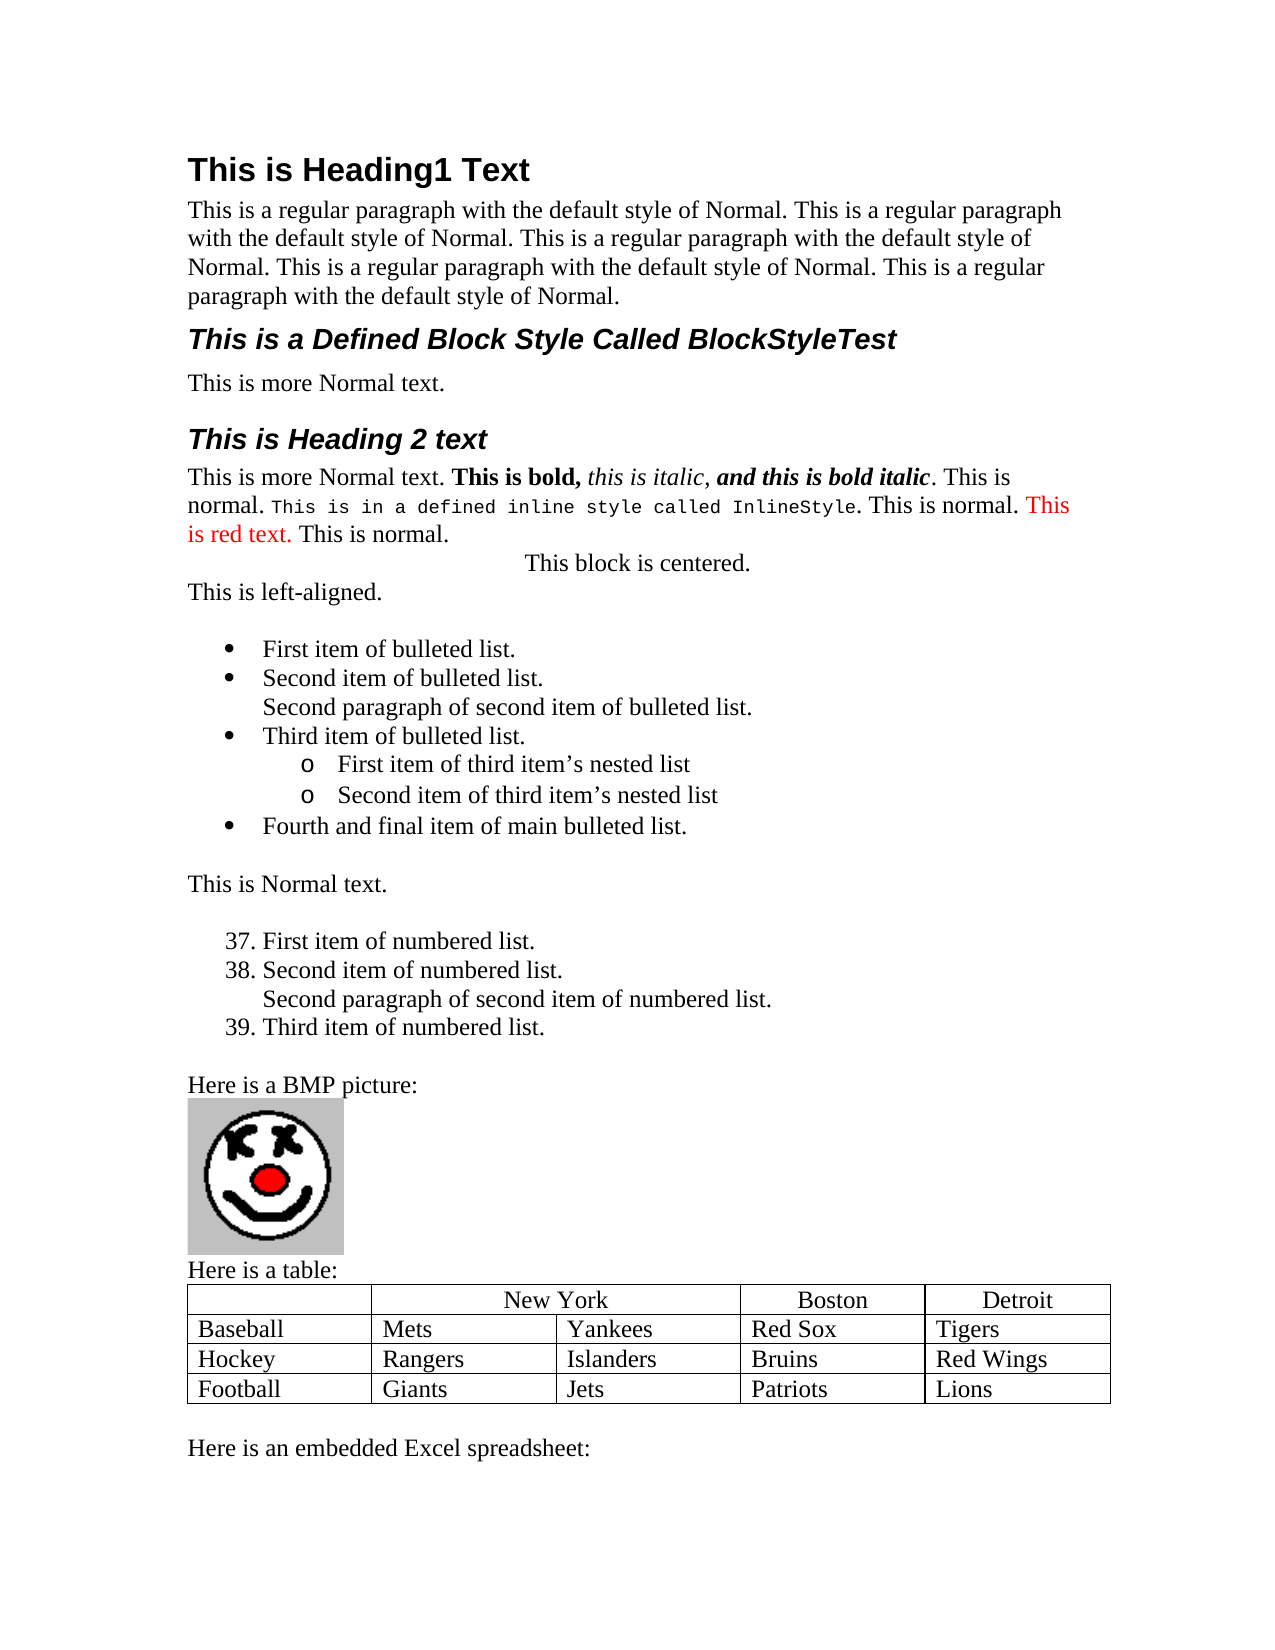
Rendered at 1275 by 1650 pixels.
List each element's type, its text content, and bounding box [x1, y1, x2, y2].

subtitle This is Heading 2 text [187, 422, 1087, 456]
list Third item of bulleted list. [225, 721, 1087, 749]
table_cell Baseball [188, 1315, 371, 1343]
table_cell Yankees [557, 1315, 740, 1343]
table_cell Patriots [741, 1374, 924, 1403]
list Third item of numbered list. [225, 1012, 1087, 1041]
table_cell Bruins [741, 1344, 924, 1373]
table_cell Mets [372, 1315, 556, 1343]
list First item of bulleted list. [225, 634, 1087, 663]
text This is a regular paragraph with the default style of Normal. This is a regular paragraph with the default style of Normal. This is a regular paragraph with the default style of Normal. This is a regular paragraph with the default style of Normal. This is a regular paragraph with the default style of Normal. [187, 195, 1087, 310]
list Second item of third item’s nested list [300, 780, 1087, 811]
text Here is an embedded Excel spreadsheet: [187, 1433, 1087, 1461]
text This is a Defined Block Style Called BlockStyleTest [187, 322, 1087, 356]
list First item of numbered list. [225, 926, 1087, 955]
subtitle This is Heading1 Text [187, 150, 1087, 188]
list Second item of bulleted list. [225, 663, 1087, 692]
text This is Normal text. [187, 869, 1087, 897]
table_header New York [372, 1285, 740, 1313]
table_header Boston [741, 1285, 924, 1313]
list Second item of numbered list. [225, 955, 1087, 984]
text Second paragraph of second item of numbered list. [262, 984, 1087, 1012]
text Here is a table: [187, 1255, 1087, 1284]
table_header Detroit [926, 1285, 1110, 1313]
text This is left-aligned. [187, 577, 1087, 606]
table_cell Giants [372, 1374, 556, 1403]
text Here is a BMP picture: [187, 1070, 1087, 1099]
table_cell Jets [557, 1374, 740, 1403]
list First item of third item’s nested list [300, 749, 1087, 780]
table_cell Islanders [557, 1344, 740, 1373]
text Second paragraph of second item of bulleted list. [262, 692, 1087, 721]
table_cell Tigers [926, 1315, 1110, 1343]
text This block is centered. [187, 548, 1087, 577]
table_cell Red Wings [926, 1344, 1110, 1373]
list Fourth and final item of main bulleted list. [225, 811, 1087, 840]
table_cell Hockey [188, 1344, 371, 1373]
table_cell Rangers [372, 1344, 556, 1373]
table_header [188, 1285, 371, 1313]
table_cell Red Sox [741, 1315, 924, 1343]
text This is more Normal text. This is bold, this is italic, and this is bold italic. This is normal. This is in a defined inline style called InlineStyle. This is normal. This is red text. This is normal. [187, 462, 1087, 548]
text This is more Normal text. [187, 368, 1087, 397]
table_cell Football [188, 1374, 371, 1403]
table_cell Lions [926, 1374, 1110, 1403]
